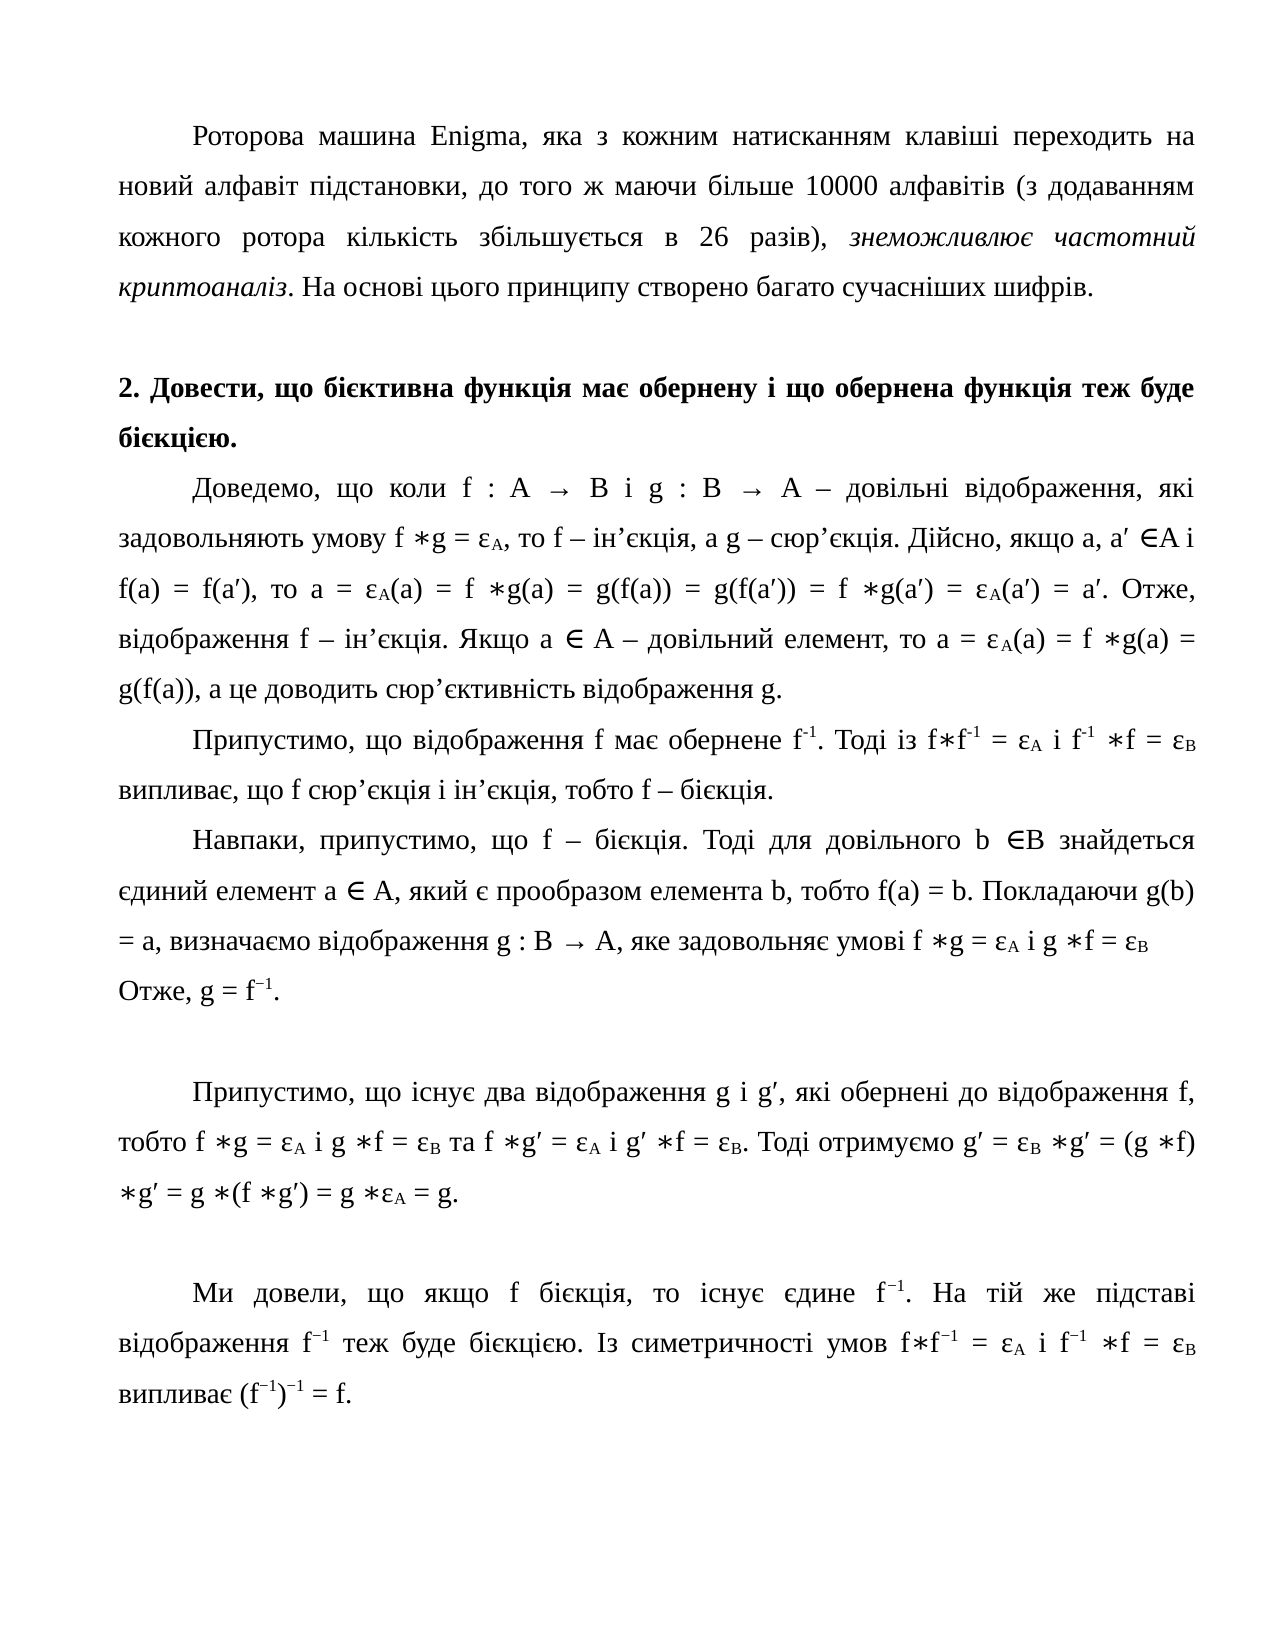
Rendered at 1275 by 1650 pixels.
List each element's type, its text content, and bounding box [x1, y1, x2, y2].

text Отже, g = f−1. [118, 973, 1196, 1007]
text Припустимо, що існує два відображення g і g′, які обернені до відображення f, тобто f ∗g = εA і g ∗f = εB та f ∗g′ = εA і g′ ∗f = εB. Тоді отримуємо g′ = εB ∗g′ = (g ∗f) ∗g′ = g ∗(f ∗g′) = g ∗εA = g. [118, 1024, 1196, 1208]
text Ми довели, що якщо f бієкція, то існує єдине f−1. На тій же підставі відображення f−1 теж буде бієкцією. Із симетричності умов f∗f−1 = εA і f−1 ∗f = εB випливає (f−1)−1 = f. [118, 1275, 1196, 1409]
text Припустимо, що відображення f має обернене f-1. Тоді із f∗f-1 = εA і f-1 ∗f = εB випливає, що f сюр’єкція і ін’єкція, тобто f – бієкція. [118, 722, 1196, 806]
text Навпаки, припустимо, що f – бієкція. Тоді для довільного b ∈B знайдеться єдиний елемент a ∈ A, який є прообразом елемента b, тобто f(a) = b. Покладаючи g(b) = a, визначаємо відображення g : B → A, яке задовольняє умові f ∗g = εA і g ∗f = εB [118, 822, 1196, 957]
text Роторова машина Enіgma, яка з кожним натисканням клавіші переходить на новий алфавіт підстановки, до того ж маючи більше 10000 алфавітів (з додаванням кожного ротора кількість збільшується в 26 разів), знеможливлює частотний криптоаналіз. На основі цього принципу створено багато сучасніших шифрів. [118, 118, 1196, 303]
text Доведемо, що коли f : A → B і g : B → A – довільні відображення, які задовольняють умову f ∗g = εA, то f – ін’єкція, а g – сюр’єкція. Дійсно, якщо a, a′ ∈A і f(a) = f(a′), то a = εA(a) = f ∗g(a) = g(f(a)) = g(f(a′)) = f ∗g(a′) = εA(a′) = a′. Отже, відображення f – ін’єкція. Якщо a ∈ A – довільний елемент, то a = εA(a) = f ∗g(a) = g(f(a)), а це доводить сюр’єктивність відображення g. [118, 470, 1196, 705]
text 2. Довести, що бієктивна функція має обернену і що обернена функція теж буде бієкцією. [118, 370, 1196, 453]
